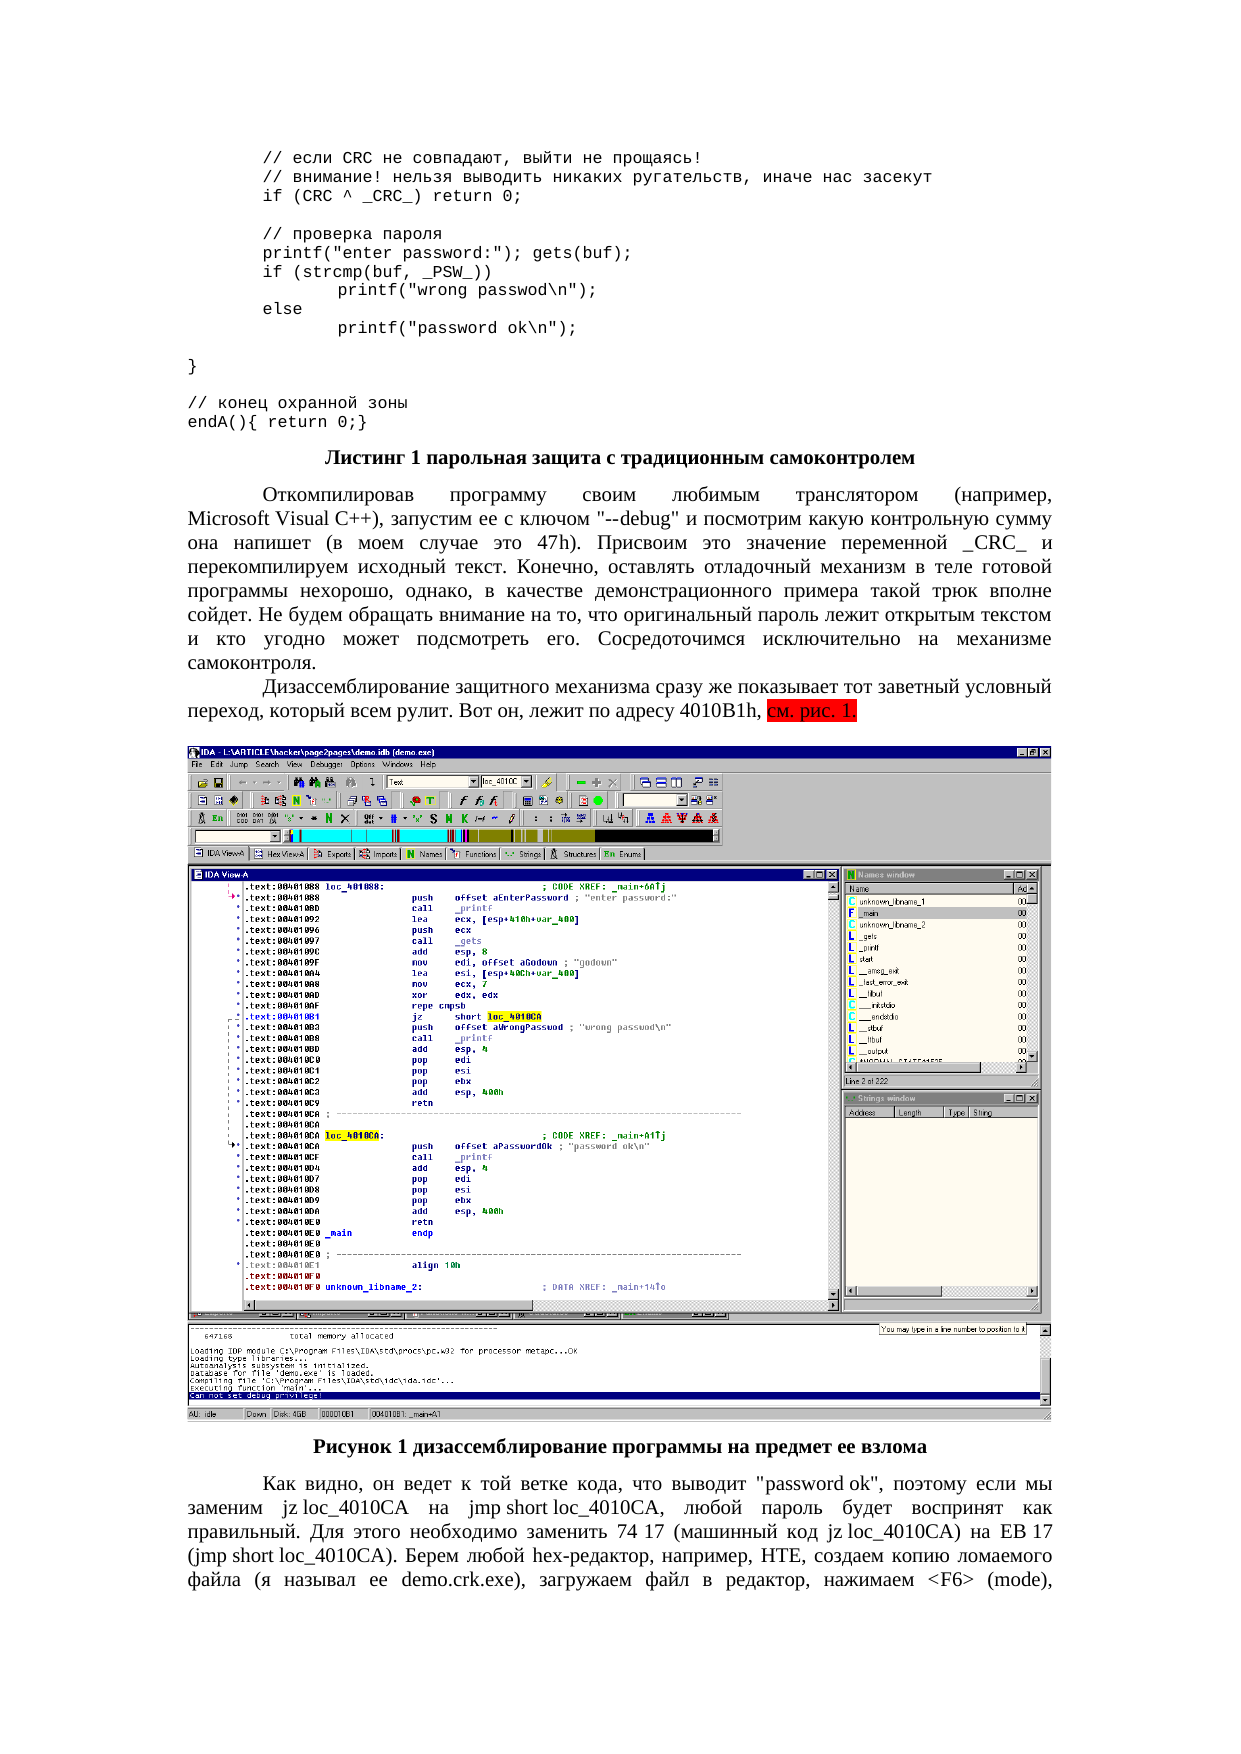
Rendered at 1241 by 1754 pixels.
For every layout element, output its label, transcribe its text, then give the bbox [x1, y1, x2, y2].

text Как видно, он ведет к той ветке кода, что выводит "password ok", поэтому если мы заменим jz loc_4010CA на jmp short loc_4010CA, любой пароль будет воспринят как правильный. Для этого необходимо заменить 74 17 (машинный код jz loc_4010CA) на EB 17 (jmp short loc_4010CA). Берем любой hex-редактор, например, HTE, создаем копию ломаемого файла (я называл ее demo.crk.exe), загружаем файл в редактор, нажимаем <F6> (mode), [187, 1471, 1053, 1591]
text Откомпилировав программу своим любимым транслятором (например, Microsoft Visual C++), запустим ее с ключом "--debug" и посмотрим какую контрольную сумму она напишет (в моем случае это 47h). Присвоим это значение переменной _CRC_ и перекомпилируем исходный текст. Конечно, оставлять отладочный механизм в теле готовой программы нехорошо, однако, в качестве демонстрационного примера такой трюк вполне сойдет. Не будем обращать внимание на то, что оригинальный пароль лежит открытым текстом и кто угодно может подсмотреть его. Сосредоточимся исключительно на механизме самоконтроля. [187, 482, 1053, 674]
text // если CRC не совпадают, выйти не прощаясь! [187, 150, 1053, 169]
text } [187, 357, 1053, 376]
text // конец охранной зоны [187, 395, 1053, 414]
text endA(){ return 0;} [187, 414, 1053, 433]
text if (CRC ^ _CRC_) return 0; [187, 188, 1053, 207]
text Листинг 1 парольная защита с традиционным самоконтролем [187, 445, 1053, 469]
text if (strcmp(buf, _PSW_)) [187, 263, 1053, 282]
text else [187, 301, 1053, 320]
text Дизассемблирование защитного механизма сразу же показывает тот заветный условный переход, который всем рулит. Вот он, лежит по адресу 4010B1h, см. рис. 1. [187, 674, 1053, 722]
text printf("password ok\n"); [187, 320, 1053, 338]
text printf("enter password:"); gets(buf); [187, 244, 1053, 263]
text // проверка пароля [187, 225, 1053, 244]
text printf("wrong passwod\n"); [187, 282, 1053, 301]
text // внимание! нельзя выводить никаких ругательств, иначе нас засекут [187, 169, 1053, 188]
picture [187, 746, 1052, 1422]
text Рисунок 1 дизассемблирование программы на предмет ее взлома [187, 1434, 1053, 1458]
